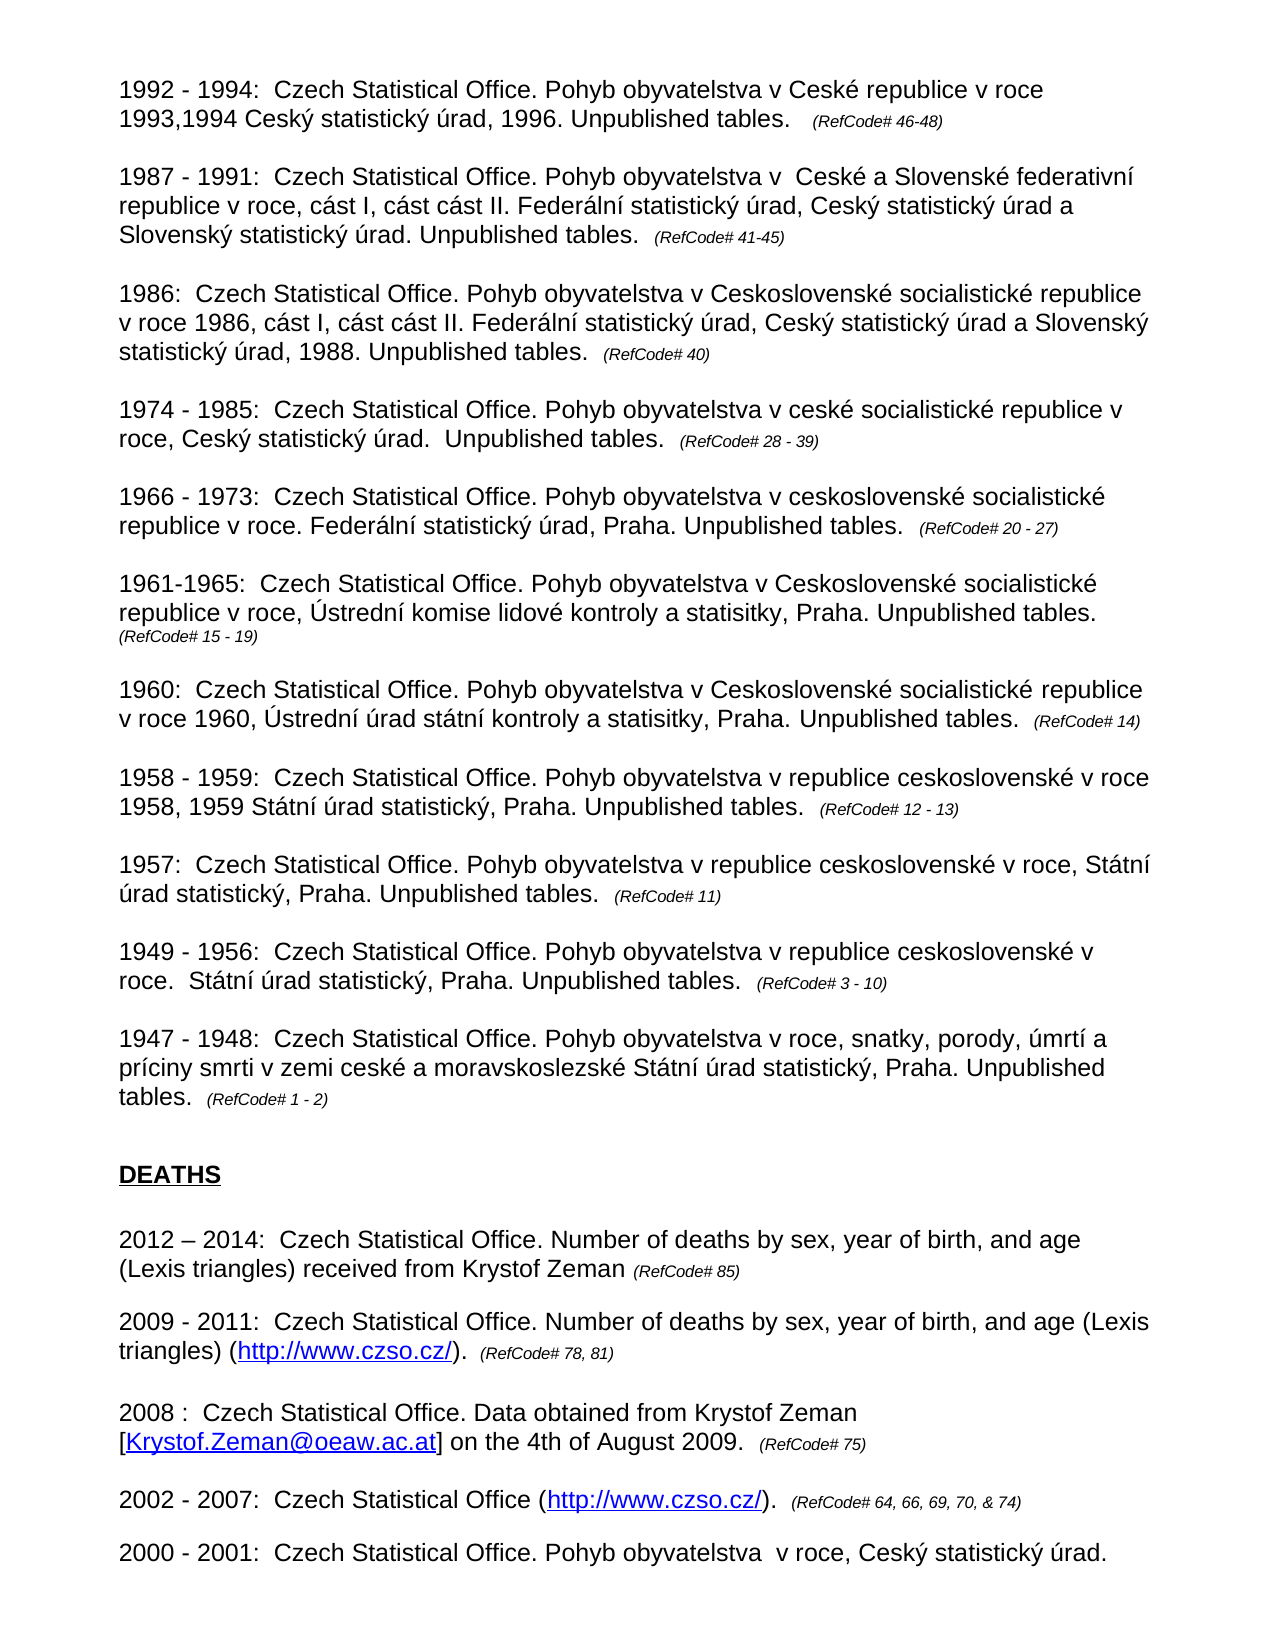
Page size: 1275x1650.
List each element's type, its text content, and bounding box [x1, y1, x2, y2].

text 1986: Czech Statistical Office. Pohyb obyvatelstva v Ceskoslovenské socialistické republice v roce 1986, cást I, cást cást II. Federální statistický úrad, Ceský statistický úrad a Slovenský statistický úrad, 1988. Unpublished tables. (RefCode# 40) [118, 278, 1156, 366]
text 2002 - 2007: Czech Statistical Office (http://www.czso.cz/). (RefCode# 64, 66, 69, 70, & 74) [118, 1484, 1156, 1514]
text 1987 - 1991: Czech Statistical Office. Pohyb obyvatelstva v Ceské a Slovenské federativní republice v roce, cást I, cást cást II. Federální statistický úrad, Ceský statistický úrad a Slovenský statistický úrad. Unpublished tables. (RefCode# 41-45) [118, 162, 1156, 249]
text 2012 – 2014: Czech Statistical Office. Number of deaths by sex, year of birth, and age (Lexis triangles) received from Krystof Zeman (RefCode# 85) [118, 1224, 1156, 1283]
text 2009 - 2011: Czech Statistical Office. Number of deaths by sex, year of birth, and age (Lexis triangles) (http://www.czso.cz/). (RefCode# 78, 81) [118, 1307, 1156, 1365]
text 1974 - 1985: Czech Statistical Office. Pohyb obyvatelstva v ceské socialistické republice v roce, Ceský statistický úrad. Unpublished tables. (RefCode# 28 - 39) [118, 395, 1156, 453]
text 1947 - 1948: Czech Statistical Office. Pohyb obyvatelstva v roce, snatky, porody, úmrtí a príciny smrti v zemi ceské a moravskoslezské Státní úrad statistický, Praha. Unpublished tables. (RefCode# 1 - 2) [118, 1024, 1156, 1111]
text 1966 - 1973: Czech Statistical Office. Pohyb obyvatelstva v ceskoslovenské socialistické republice v roce. Federální statistický úrad, Praha. Unpublished tables. (RefCode# 20 - 27) [118, 482, 1156, 540]
text 2000 - 2001: Czech Statistical Office. Pohyb obyvatelstva v roce, Ceský statistický úrad. [118, 1538, 1156, 1567]
text 1960: Czech Statistical Office. Pohyb obyvatelstva v Ceskoslovenské socialistické republice v roce 1960, Ústrední úrad státní kontroly a statisitky, Praha. Unpublished tables. (RefCode# 14) [118, 675, 1156, 733]
subtitle DEATHS [118, 1160, 1156, 1189]
text 1992 - 1994: Czech Statistical Office. Pohyb obyvatelstva v Ceské republice v roce 1993,1994 Ceský statistický úrad, 1996. Unpublished tables. (RefCode# 46-48) [118, 75, 1156, 133]
text 1961-1965: Czech Statistical Office. Pohyb obyvatelstva v Ceskoslovenské socialistické republice v roce, Ústrední komise lidové kontroly a statisitky, Praha. Unpublished tables. (RefCode# 15 - 19) [118, 569, 1156, 646]
text 1949 - 1956: Czech Statistical Office. Pohyb obyvatelstva v republice ceskoslovenské v roce. Státní úrad statistický, Praha. Unpublished tables. (RefCode# 3 - 10) [118, 937, 1156, 995]
text 1957: Czech Statistical Office. Pohyb obyvatelstva v republice ceskoslovenské v roce, Státní úrad statistický, Praha. Unpublished tables. (RefCode# 11) [118, 850, 1156, 908]
text 1958 - 1959: Czech Statistical Office. Pohyb obyvatelstva v republice ceskoslovenské v roce 1958, 1959 Státní úrad statistický, Praha. Unpublished tables. (RefCode# 12 - 13) [118, 762, 1156, 821]
text 2008 : Czech Statistical Office. Data obtained from Krystof Zeman [Krystof.Zeman@oeaw.ac.at] on the 4th of August 2009. (RefCode# 75) [118, 1397, 1156, 1456]
